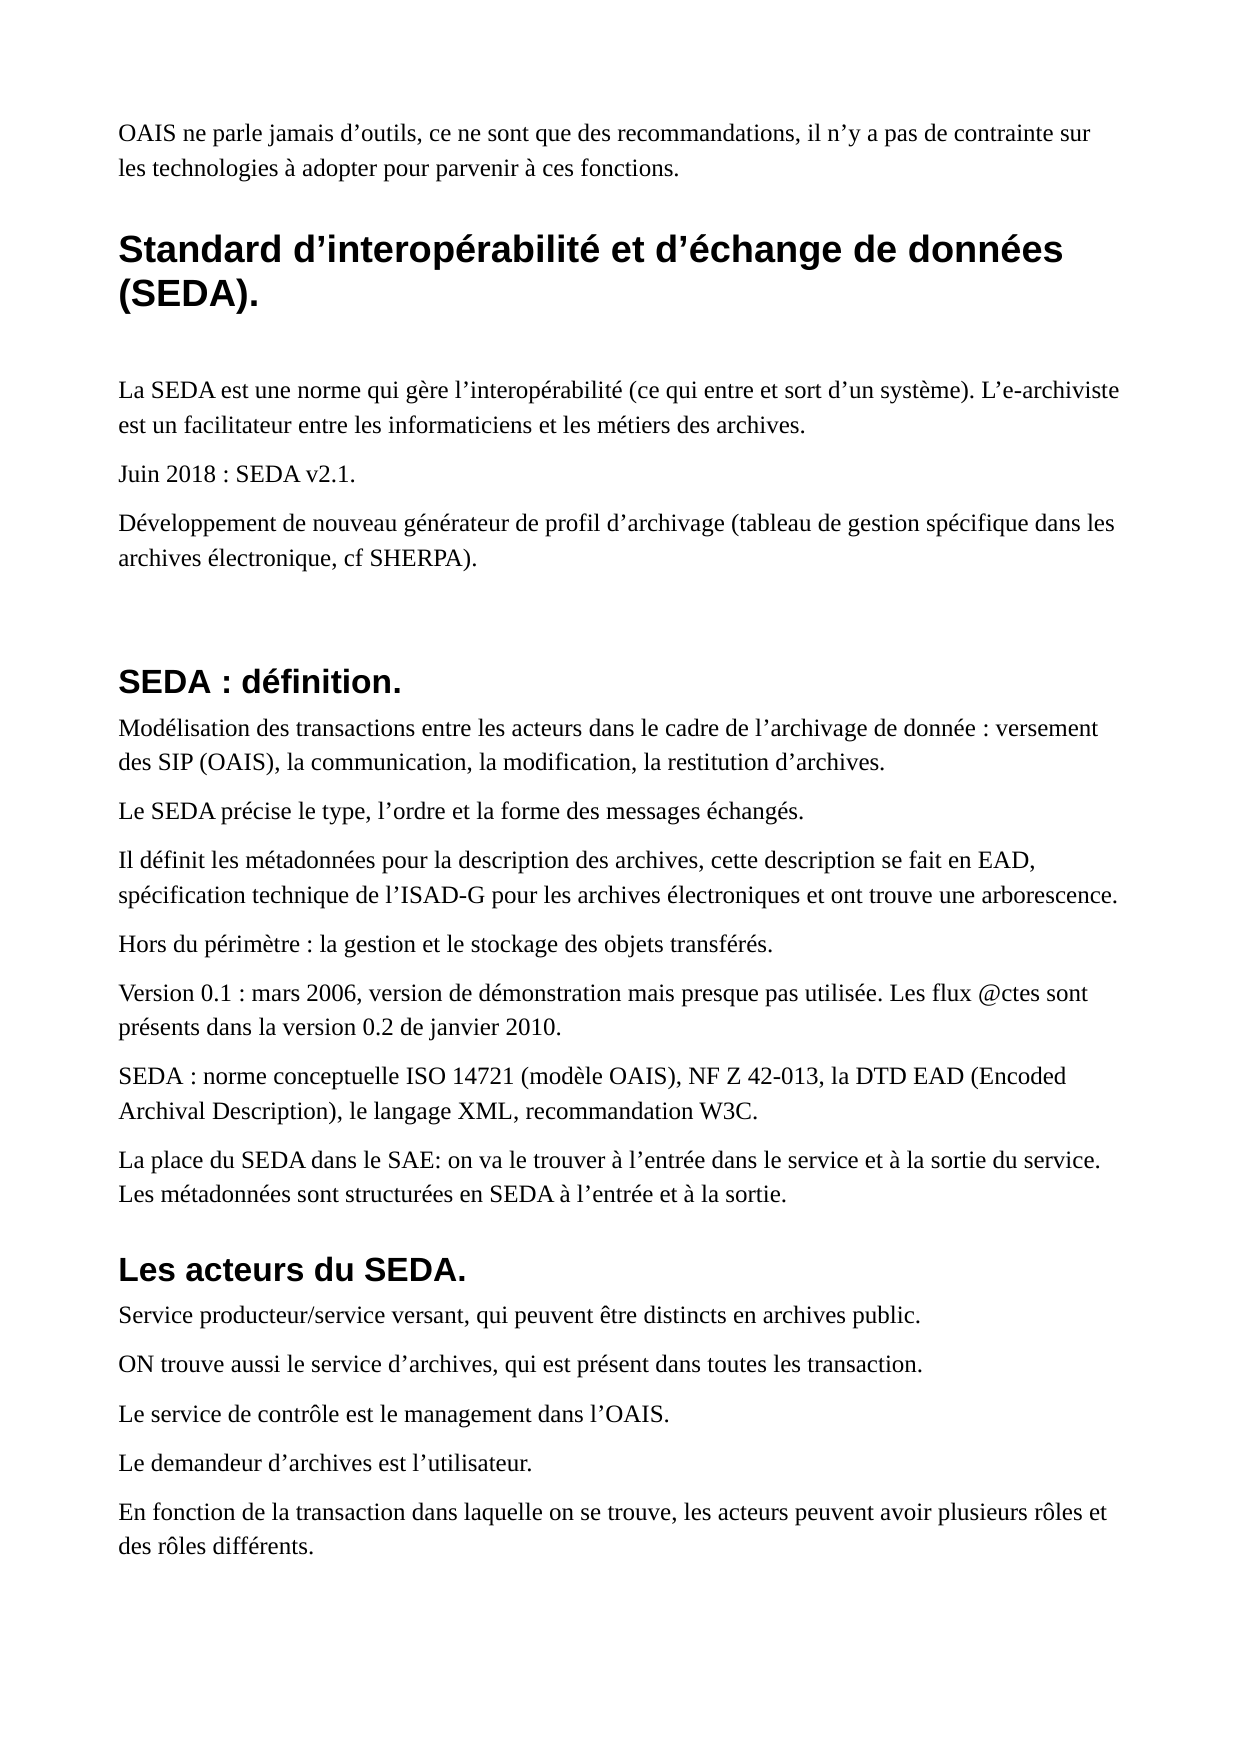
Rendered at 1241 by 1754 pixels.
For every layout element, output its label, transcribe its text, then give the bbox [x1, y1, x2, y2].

text Développement de nouveau générateur de profil d’archivage (tableau de gestion spécifique dans les archives électronique, cf SHERPA). [118, 508, 1122, 571]
text Le service de contrôle est le management dans l’OAIS. [118, 1399, 1122, 1427]
text Le demandeur d’archives est l’utilisateur. [118, 1448, 1122, 1476]
text Version 0.1 : mars 2006, version de démonstration mais presque pas utilisée. Les flux @ctes sont présents dans la version 0.2 de janvier 2010. [118, 978, 1122, 1041]
text Hors du périmètre : la gestion et le stockage des objets transférés. [118, 929, 1122, 958]
text SEDA : norme conceptuelle ISO 14721 (modèle OAIS), NF Z 42-013, la DTD EAD (Encoded Archival Description), le langage XML, recommandation W3C. [118, 1061, 1122, 1125]
subtitle SEDA : définition. [118, 662, 1122, 700]
text Juin 2018 : SEDA v2.1. [118, 459, 1122, 488]
text En fonction de la transaction dans laquelle on se trouve, les acteurs peuvent avoir plusieurs rôles et des rôles différents. [118, 1497, 1122, 1560]
subtitle Les acteurs du SEDA. [118, 1249, 1122, 1288]
text Le SEDA précise le type, l’ordre et la forme des messages échangés. [118, 796, 1122, 825]
text ON trouve aussi le service d’archives, qui est présent dans toutes les transaction. [118, 1349, 1122, 1378]
text Modélisation des transactions entre les acteurs dans le cadre de l’archivage de donnée : versement des SIP (OAIS), la communication, la modification, la restitution d’archives. [118, 713, 1122, 776]
subtitle Standard d’interopérabilité et d’échange de données (SEDA). [118, 227, 1122, 314]
text OAIS ne parle jamais d’outils, ce ne sont que des recommandations, il n’y a pas de contrainte sur les technologies à adopter pour parvenir à ces fonctions. [118, 118, 1122, 181]
text Il définit les métadonnées pour la description des archives, cette description se fait en EAD, spécification technique de l’ISAD-G pour les archives électroniques et ont trouve une arborescence. [118, 845, 1122, 908]
text La SEDA est une norme qui gère l’interopérabilité (ce qui entre et sort d’un système). L’e-archiviste est un facilitateur entre les informaticiens et les métiers des archives. [118, 376, 1122, 439]
text La place du SEDA dans le SAE: on va le trouver à l’entrée dans le service et à la sortie du service. Les métadonnées sont structurées en SEDA à l’entrée et à la sortie. [118, 1145, 1122, 1208]
text Service producteur/service versant, qui peuvent être distincts en archives public. [118, 1301, 1122, 1329]
